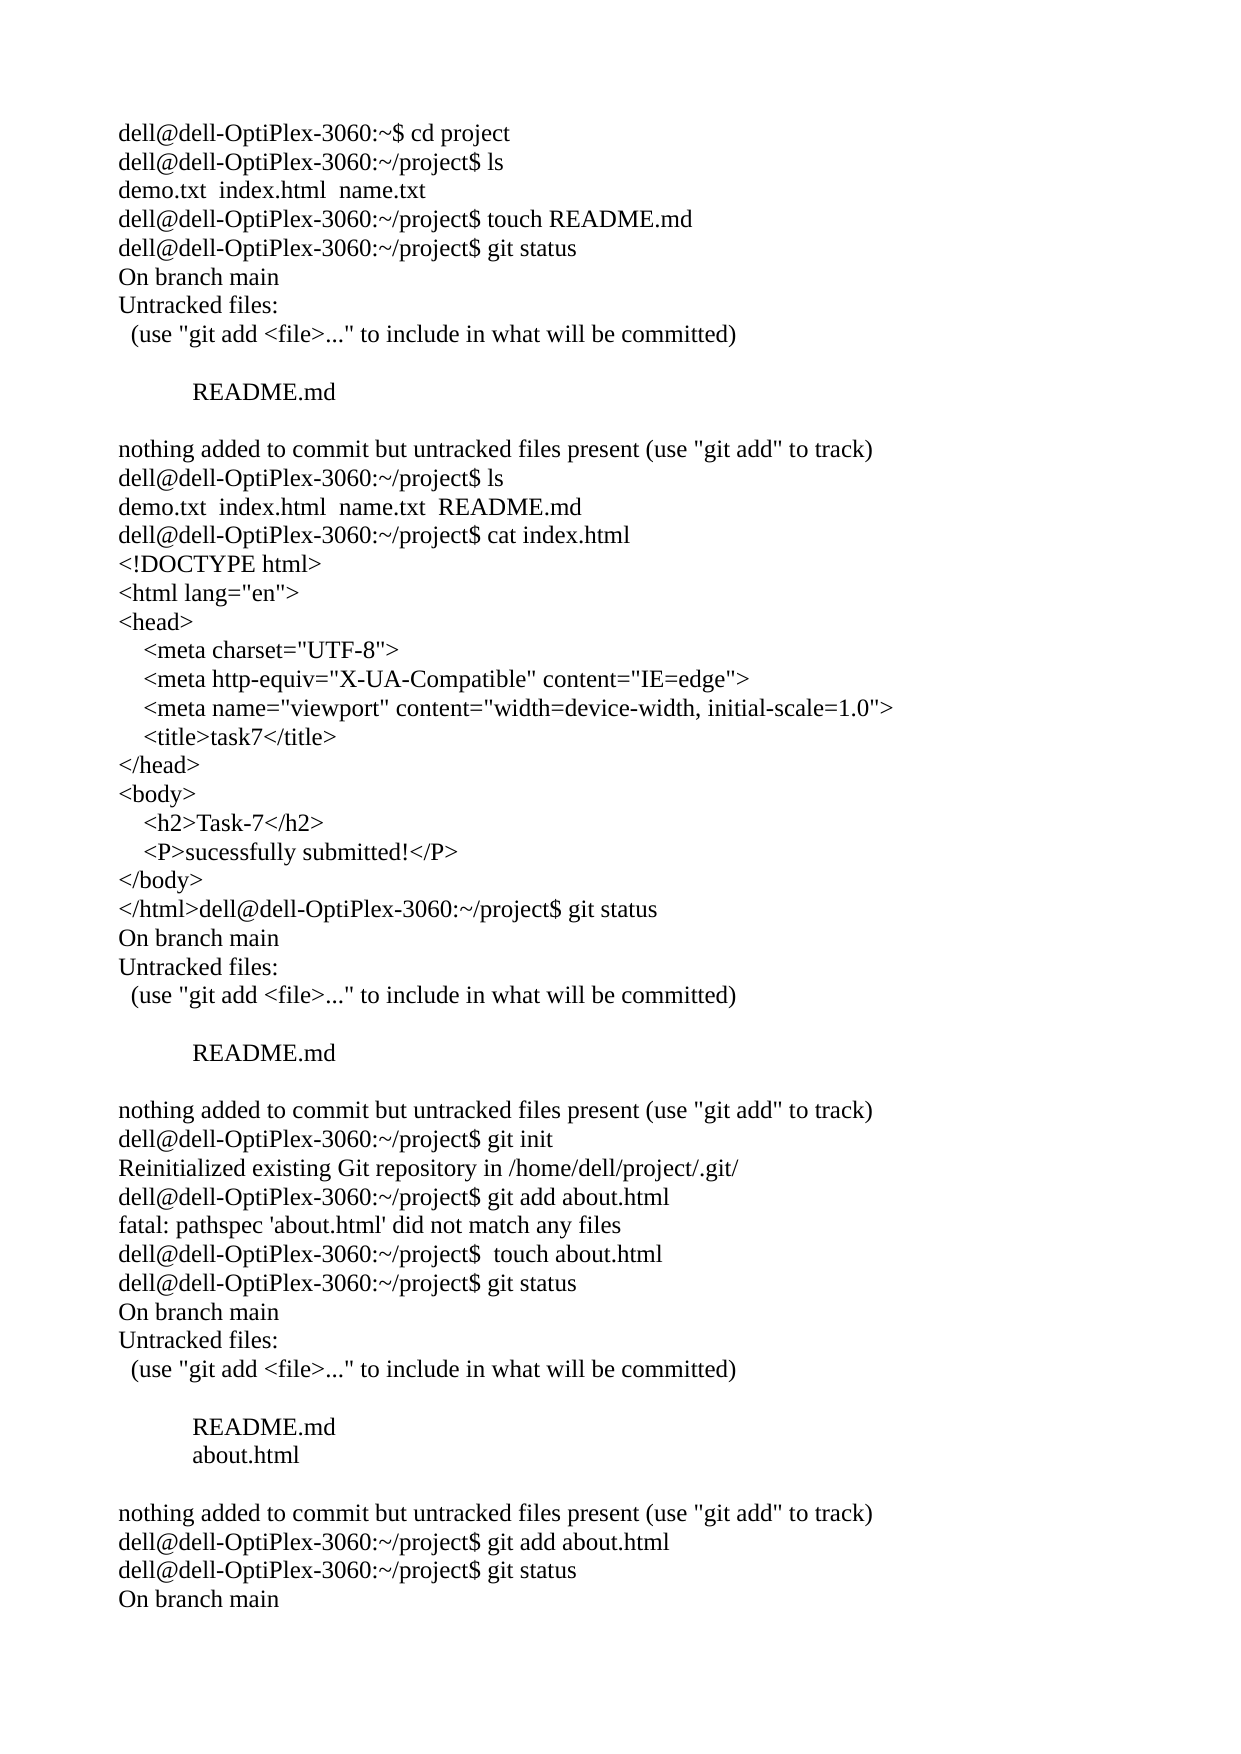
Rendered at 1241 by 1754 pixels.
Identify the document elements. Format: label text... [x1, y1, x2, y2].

text dell@dell-OptiPlex-3060:~/project$ ls [118, 147, 1122, 176]
text On branch main [118, 923, 1122, 952]
text dell@dell-OptiPlex-3060:~/project$ git init [118, 1124, 1122, 1153]
text dell@dell-OptiPlex-3060:~/project$ git status [118, 1556, 1122, 1584]
text </html>dell@dell-OptiPlex-3060:~/project$ git status [118, 894, 1122, 923]
text dell@dell-OptiPlex-3060:~/project$ ls [118, 463, 1122, 492]
text demo.txt index.html name.txt [118, 176, 1122, 204]
text On branch main [118, 1297, 1122, 1326]
text <meta name="viewport" content="width=device-width, initial-scale=1.0"> [118, 693, 1122, 722]
text <P>sucessfully submitted!</P> [118, 837, 1122, 866]
text </head> [118, 751, 1122, 779]
text On branch main [118, 262, 1122, 291]
text about.html [118, 1441, 1122, 1469]
text Untracked files: [118, 291, 1122, 319]
text <html lang="en"> [118, 578, 1122, 607]
text Reinitialized existing Git repository in /home/dell/project/.git/ [118, 1153, 1122, 1182]
text <head> [118, 607, 1122, 636]
text README.md [118, 377, 1122, 406]
text (use "git add <file>..." to include in what will be committed) [118, 319, 1122, 348]
text <title>task7</title> [118, 722, 1122, 751]
text (use "git add <file>..." to include in what will be committed) [118, 1354, 1122, 1383]
text (use "git add <file>..." to include in what will be committed) [118, 981, 1122, 1009]
text nothing added to commit but untracked files present (use "git add" to track) [118, 434, 1122, 463]
text Untracked files: [118, 1326, 1122, 1354]
text dell@dell-OptiPlex-3060:~$ cd project [118, 118, 1122, 147]
text dell@dell-OptiPlex-3060:~/project$ git status [118, 1268, 1122, 1297]
text dell@dell-OptiPlex-3060:~/project$ git status [118, 233, 1122, 262]
text dell@dell-OptiPlex-3060:~/project$ git add about.html [118, 1182, 1122, 1211]
text <h2>Task-7</h2> [118, 808, 1122, 837]
text README.md [118, 1412, 1122, 1441]
text Untracked files: [118, 952, 1122, 981]
text nothing added to commit but untracked files present (use "git add" to track) [118, 1498, 1122, 1527]
text <!DOCTYPE html> [118, 549, 1122, 578]
text </body> [118, 866, 1122, 894]
text <meta http-equiv="X-UA-Compatible" content="IE=edge"> [118, 664, 1122, 693]
text dell@dell-OptiPlex-3060:~/project$ git add about.html [118, 1527, 1122, 1556]
text nothing added to commit but untracked files present (use "git add" to track) [118, 1096, 1122, 1124]
text README.md [118, 1038, 1122, 1067]
text dell@dell-OptiPlex-3060:~/project$ touch about.html [118, 1239, 1122, 1268]
text <body> [118, 779, 1122, 808]
text <meta charset="UTF-8"> [118, 636, 1122, 664]
text On branch main [118, 1584, 1122, 1613]
text dell@dell-OptiPlex-3060:~/project$ cat index.html [118, 521, 1122, 549]
text demo.txt index.html name.txt README.md [118, 492, 1122, 521]
text fatal: pathspec 'about.html' did not match any files [118, 1211, 1122, 1239]
text dell@dell-OptiPlex-3060:~/project$ touch README.md [118, 204, 1122, 233]
